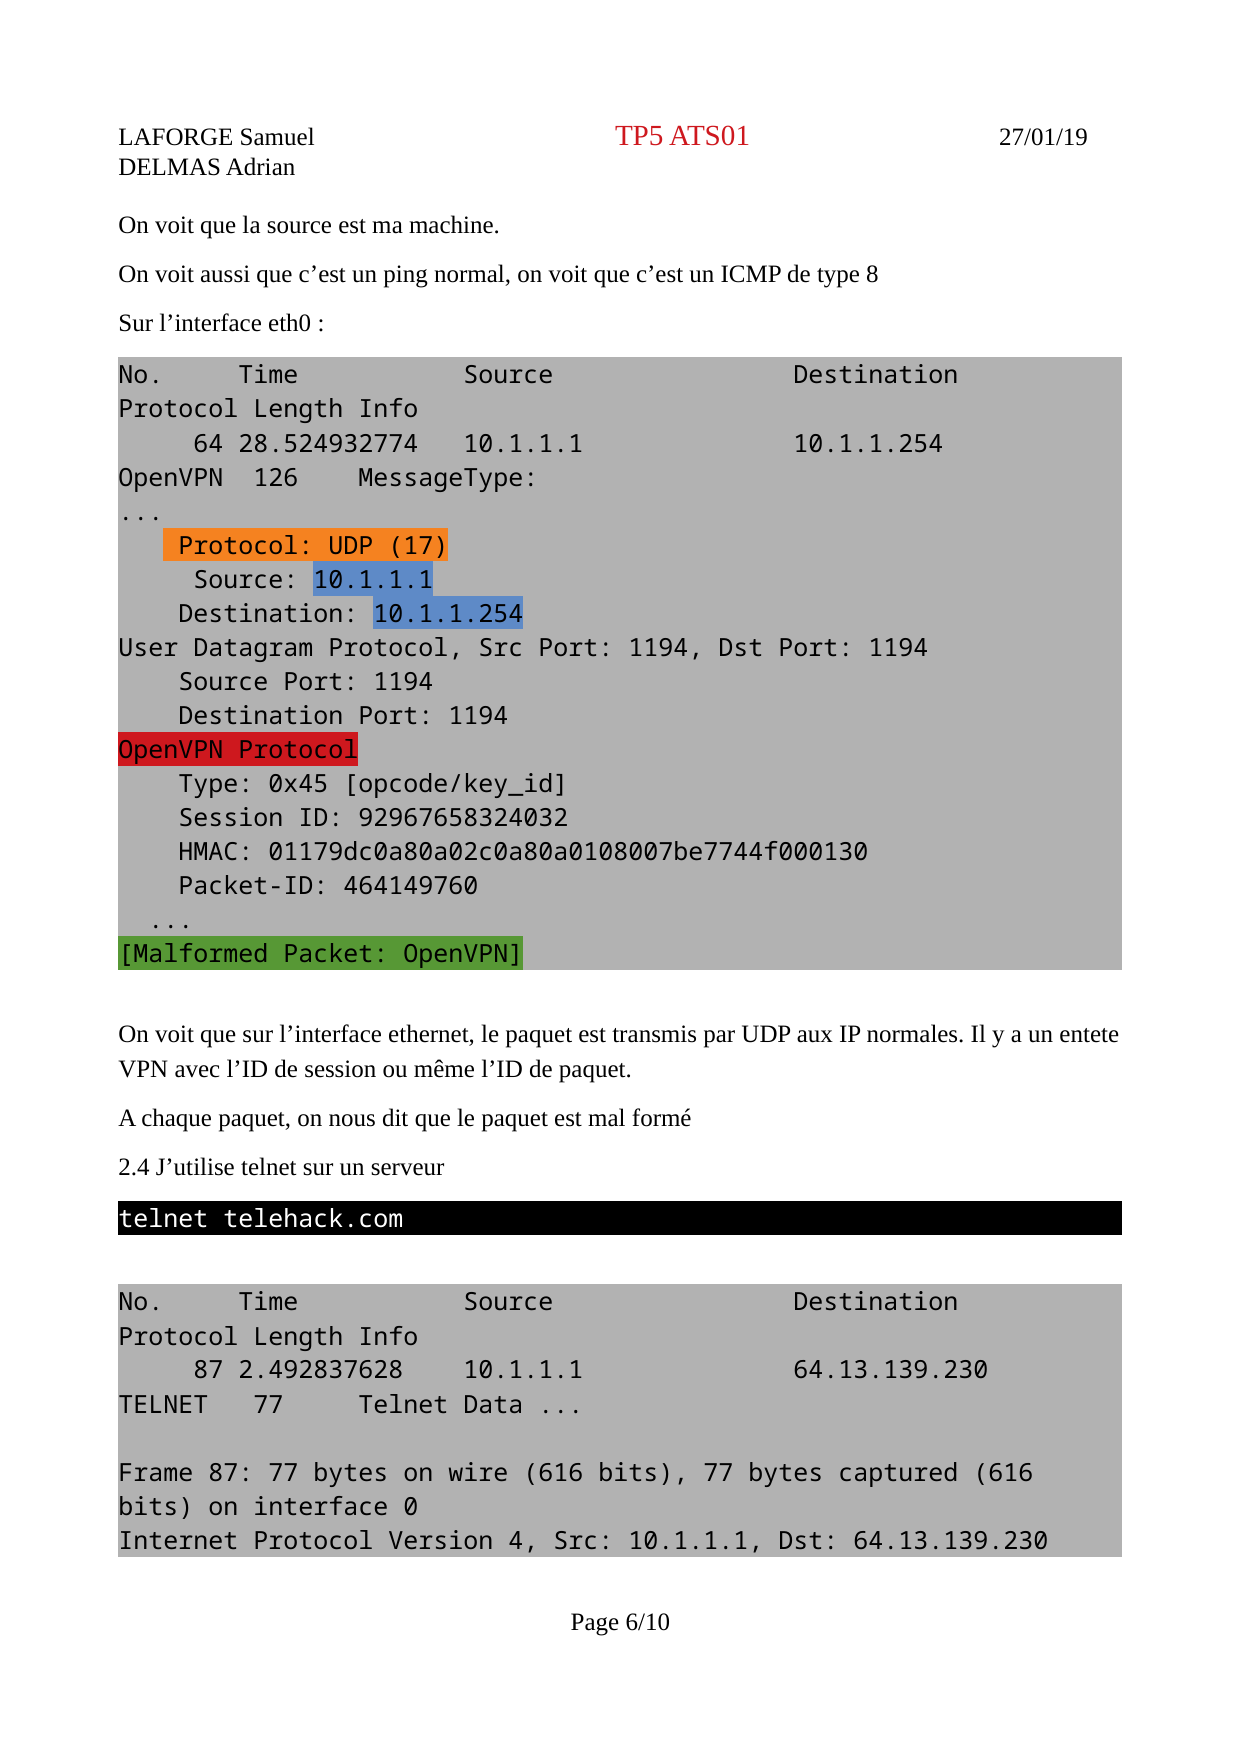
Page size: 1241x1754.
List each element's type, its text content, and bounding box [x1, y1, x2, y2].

text On voit que sur l’interface ethernet, le paquet est transmis par UDP aux IP normales. Il y a un entete VPN avec l’ID de session ou même l’ID de paquet. [118, 1019, 1122, 1082]
text A chaque paquet, on nous dit que le paquet est mal formé [118, 1103, 1122, 1132]
text 2.4 J’utilise telnet sur un serveur [118, 1152, 1122, 1181]
text On voit que la source est ma machine. [118, 210, 1122, 239]
text User Datagram Protocol, Src Port: 1194, Dst Port: 1194 [118, 629, 1122, 664]
text Type: 0x45 [opcode/key_id] [118, 766, 1122, 800]
text Protocol: UDP (17) [118, 527, 1122, 561]
text No. Time Source Destination Protocol Length Info [118, 1284, 1122, 1352]
text Sur l’interface eth0 : [118, 308, 1122, 337]
text Frame 87: 77 bytes on wire (616 bits), 77 bytes captured (616 bits) on interface 0 [118, 1454, 1122, 1522]
text 64 28.524932774 10.1.1.1 10.1.1.254 OpenVPN 126 MessageType: [118, 425, 1122, 493]
text Internet Protocol Version 4, Src: 10.1.1.1, Dst: 64.13.139.230 [118, 1522, 1122, 1557]
text telnet telehack.com [118, 1201, 1122, 1235]
text 87 2.492837628 10.1.1.1 64.13.139.230 TELNET 77 Telnet Data ... [118, 1352, 1122, 1420]
text Session ID: 92967658324032 [118, 800, 1122, 834]
text ... [118, 493, 1122, 527]
text Destination Port: 1194 [118, 698, 1122, 732]
text On voit aussi que c’est un ping normal, on voit que c’est un ICMP de type 8 [118, 259, 1122, 288]
text Packet-ID: 464149760 [118, 868, 1122, 902]
text HMAC: 01179dc0a80a02c0a80a0108007be7744f000130 [118, 834, 1122, 868]
text Source Port: 1194 [118, 664, 1122, 698]
text No. Time Source Destination Protocol Length Info [118, 357, 1122, 425]
text OpenVPN Protocol [118, 732, 1122, 766]
text Source: 10.1.1.1 [118, 561, 1122, 596]
text Destination: 10.1.1.254 [118, 596, 1122, 629]
text ... [118, 902, 1122, 936]
text [Malformed Packet: OpenVPN] [118, 936, 1122, 970]
